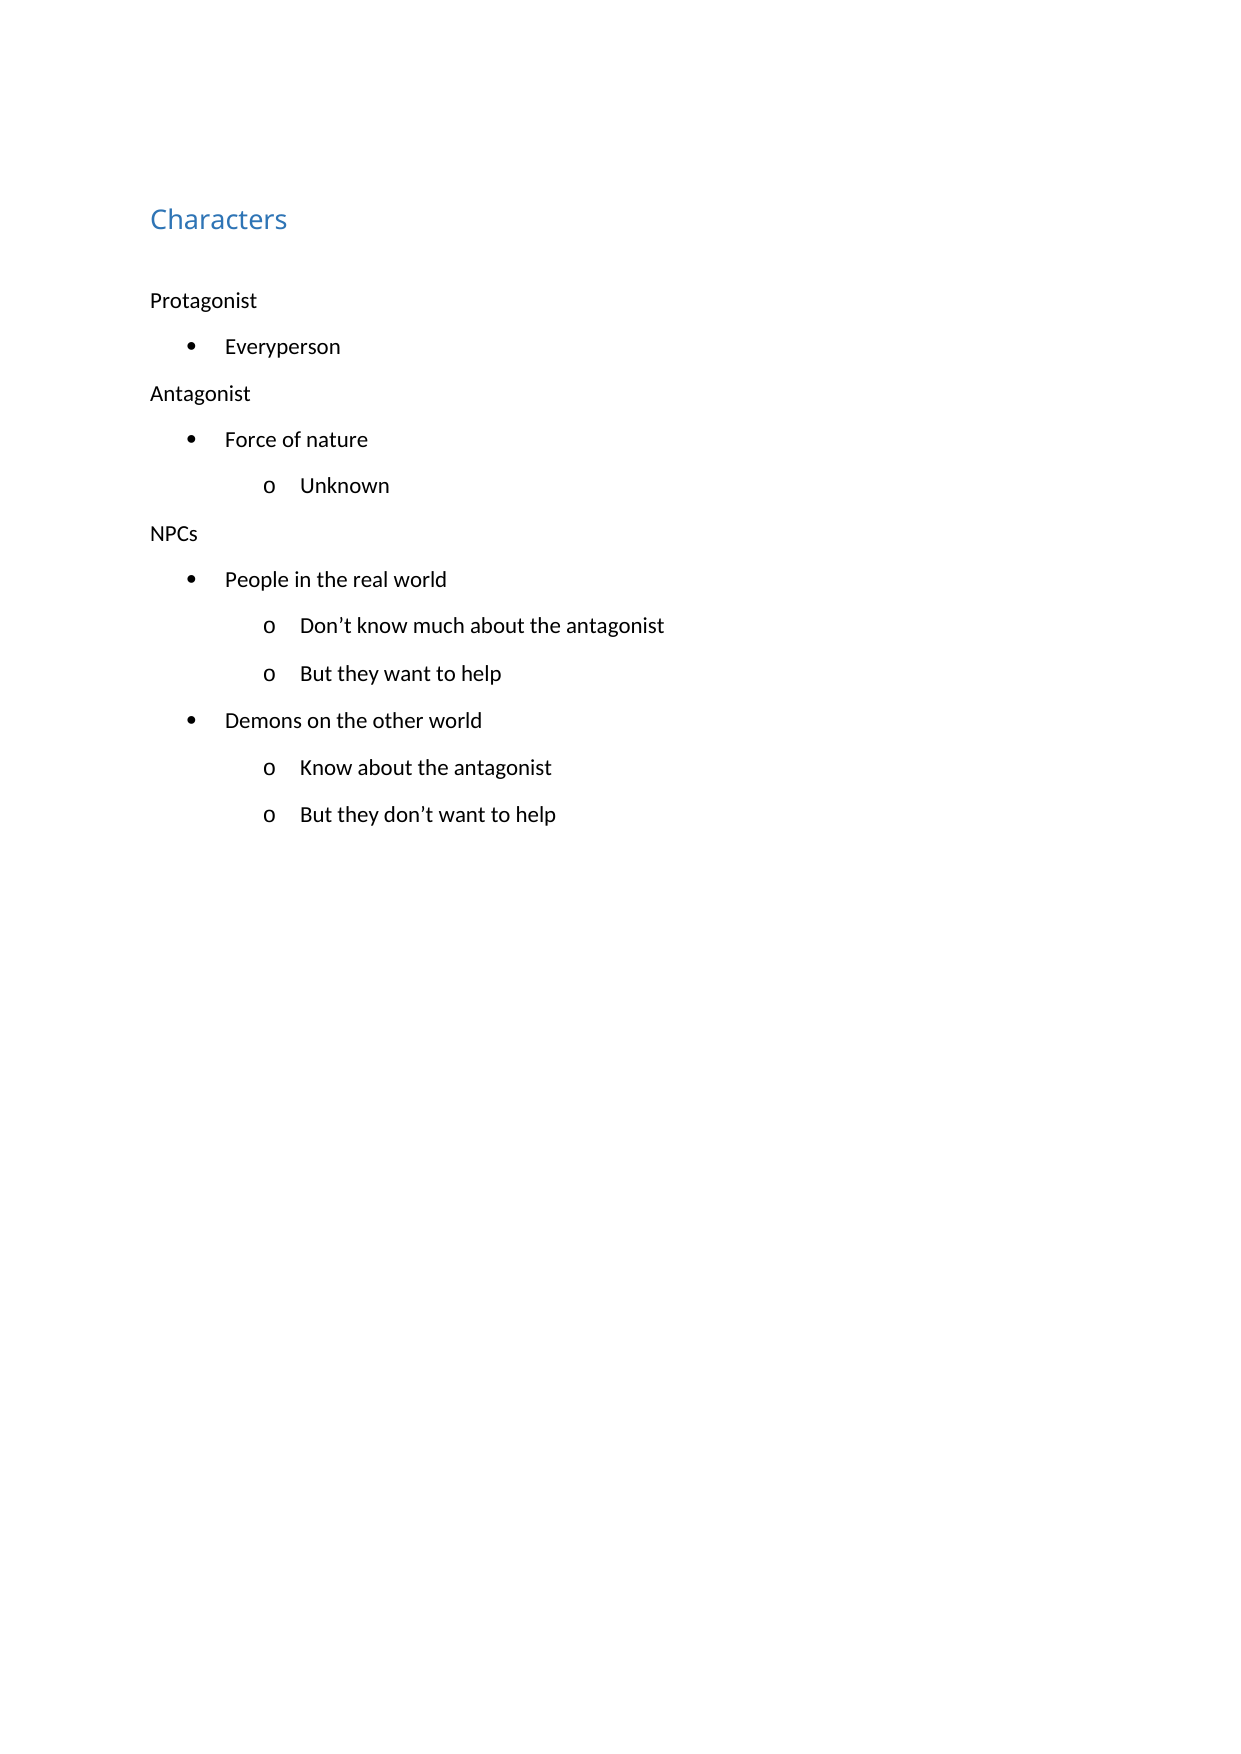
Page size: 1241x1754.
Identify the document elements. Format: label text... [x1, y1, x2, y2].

list Everyperson [187, 332, 1090, 360]
list Don’t know much about the antagonist [262, 612, 1090, 641]
list Know about the antagonist [262, 753, 1090, 782]
subtitle Characters [150, 201, 1090, 237]
text Antagonist [150, 379, 1090, 407]
list People in the real world [187, 565, 1090, 593]
list Demons on the other world [187, 707, 1090, 734]
list Unknown [262, 471, 1090, 501]
list Force of nature [187, 425, 1090, 453]
list But they want to help [262, 659, 1090, 688]
list But they don’t want to help [262, 800, 1090, 829]
text NPCs [150, 519, 1090, 547]
text Protagonist [150, 286, 1090, 314]
